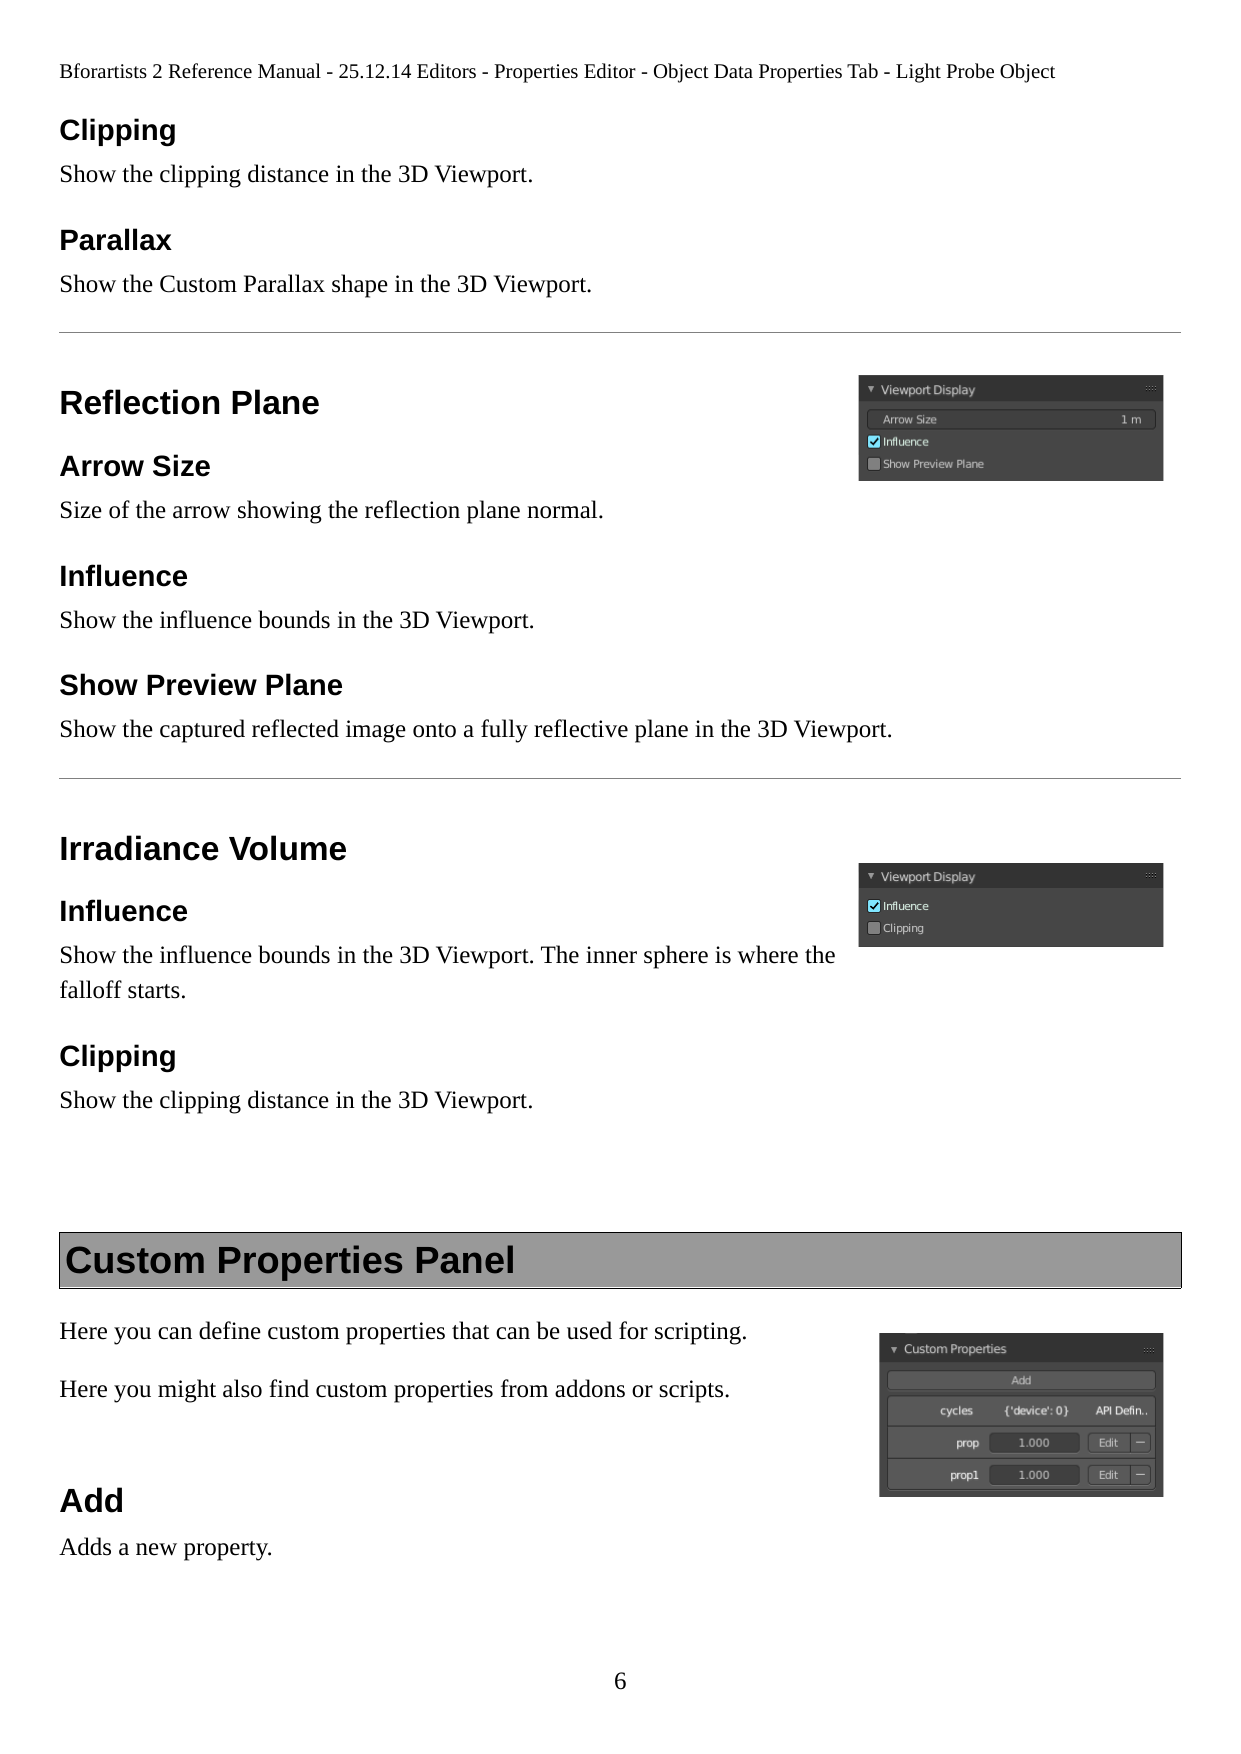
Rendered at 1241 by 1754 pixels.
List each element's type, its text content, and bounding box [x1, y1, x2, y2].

subtitle Clipping [59, 113, 1181, 146]
text Show the clipping distance in the 3D Viewport. [59, 1085, 1181, 1114]
subtitle Reflection Plane [59, 383, 858, 421]
subtitle Irradiance Volume [59, 829, 1181, 867]
subtitle [1164, 894, 1181, 928]
text Here you can define custom properties that can be used for scripting. [59, 1316, 1181, 1345]
text Here you might also find custom properties from addons or scripts. [59, 1374, 879, 1402]
subtitle Influence [59, 894, 858, 928]
subtitle Parallax [59, 222, 1181, 256]
table_header Custom Properties Panel [60, 1233, 1181, 1287]
subtitle Influence [59, 558, 1181, 592]
text Show the Custom Parallax shape in the 3D Viewport. [59, 269, 1181, 297]
subtitle [1164, 383, 1181, 421]
subtitle Show Preview Plane [59, 668, 1181, 702]
text Adds a new property. [59, 1532, 1181, 1561]
text Show the influence bounds in the 3D Viewport. [59, 605, 1181, 633]
text Show the captured reflected image onto a fully reflective plane in the 3D Viewport. [59, 714, 1181, 743]
picture [858, 863, 1164, 947]
picture [879, 1333, 1164, 1497]
text Show the clipping distance in the 3D Viewport. [59, 159, 1181, 188]
subtitle Clipping [59, 1039, 1181, 1072]
text Show the influence bounds in the 3D Viewport. The inner sphere is where the falloff starts. [59, 941, 1181, 1004]
picture [858, 375, 1164, 481]
subtitle Arrow Size [59, 448, 1181, 482]
text Size of the arrow showing the reflection plane normal. [59, 495, 1181, 523]
subtitle Add [59, 1481, 1181, 1519]
